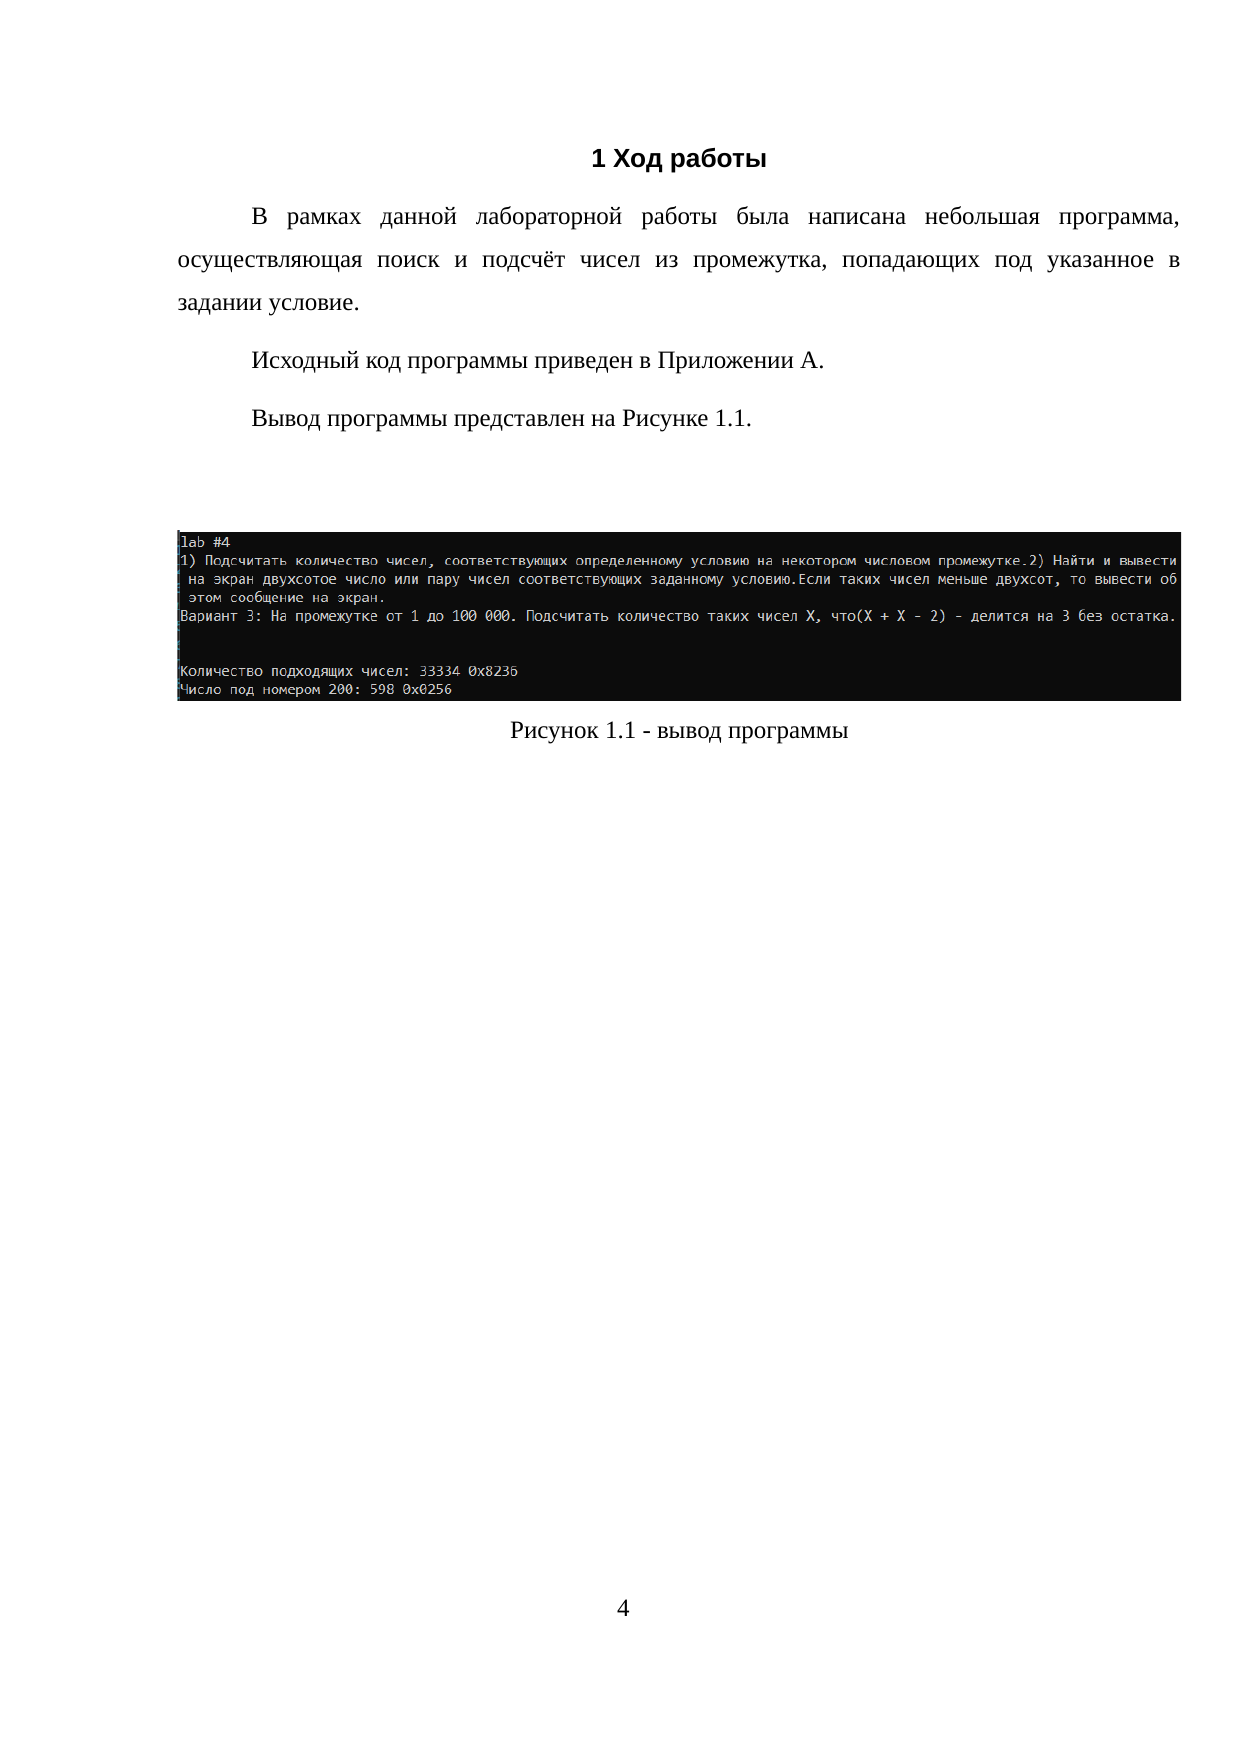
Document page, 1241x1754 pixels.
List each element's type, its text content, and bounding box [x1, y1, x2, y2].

text Вывод программы представлен на Рисунке 1.1. [177, 403, 1181, 431]
text Исходный код программы приведен в Приложении А. [177, 345, 1181, 374]
subtitle Ход работы [177, 143, 1181, 173]
picture [177, 530, 1182, 701]
text Рисунок 1.1 - вывод программы [177, 701, 1181, 744]
text В рамках данной лабораторной работы была написана небольшая программа, осуществляющая поиск и подсчёт чисел из промежутка, попадающих под указанное в задании условие. [177, 201, 1181, 316]
